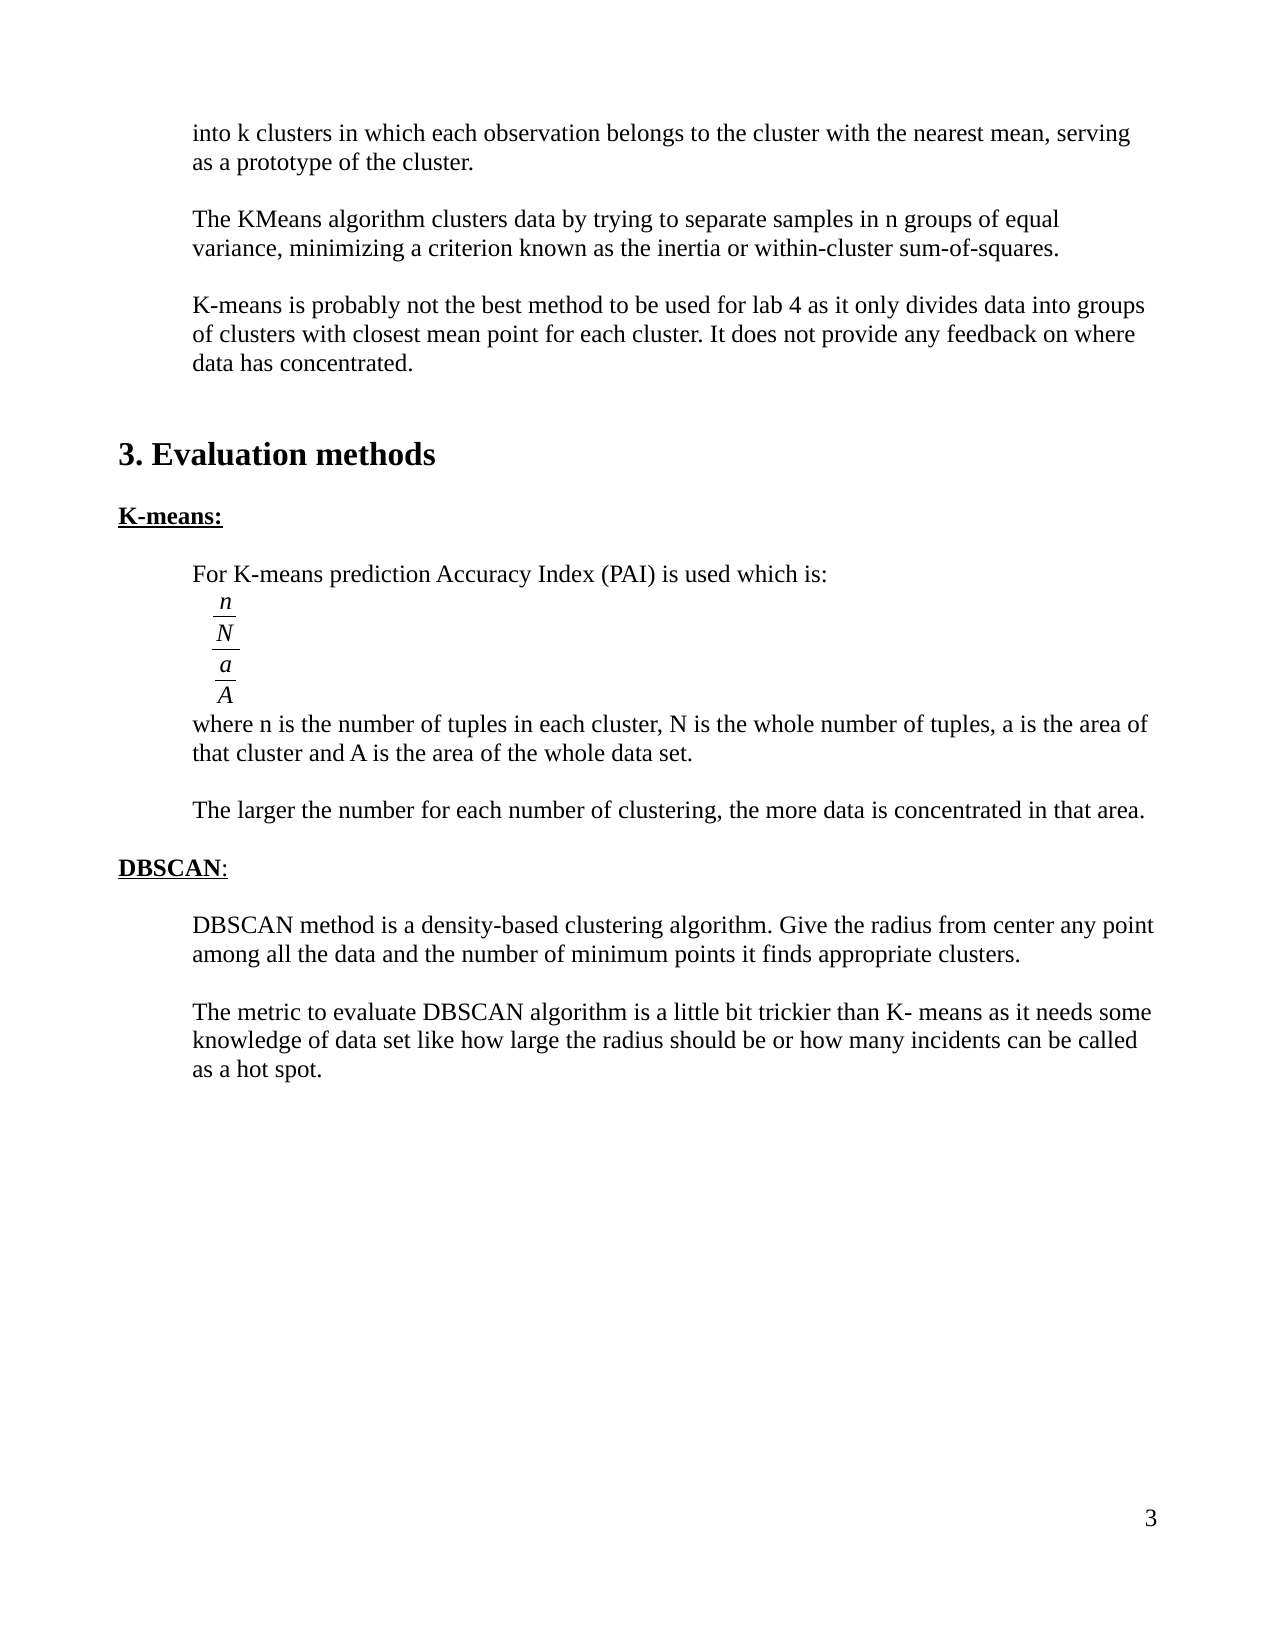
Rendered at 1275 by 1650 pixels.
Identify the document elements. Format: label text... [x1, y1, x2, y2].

text K-means: [118, 501, 1157, 530]
text where n is the number of tuples in each cluster, N is the whole number of tuples, a is the area of that cluster and A is the area of the whole data set. [192, 709, 1157, 767]
text into k clusters in which each observation belongs to the cluster with the nearest mean, serving as a prototype of the cluster. [192, 118, 1157, 176]
text For K-means prediction Accuracy Index (PAI) is used which is: [192, 559, 1157, 588]
text The KMeans algorithm clusters data by trying to separate samples in n groups of equal variance, minimizing a criterion known as the inertia or within-cluster sum-of-squares. [192, 204, 1157, 262]
text The metric to evaluate DBSCAN algorithm is a little bit trickier than K- means as it needs some knowledge of data set like how large the radius should be or how many incidents can be called as a hot spot. [192, 997, 1157, 1083]
text 3. Evaluation methods [118, 434, 1157, 473]
text K-means is probably not the best method to be used for lab 4 as it only divides data into groups of clusters with closest mean point for each cluster. It does not provide any feedback on where data has concentrated. [192, 291, 1157, 377]
text DBSCAN method is a density-based clustering algorithm. Give the radius from center any point among all the data and the number of minimum points it finds appropriate clusters. [192, 911, 1157, 968]
text The larger the number for each number of clustering, the more data is concentrated in that area. [192, 796, 1157, 824]
text DBSCAN: [118, 853, 1157, 882]
